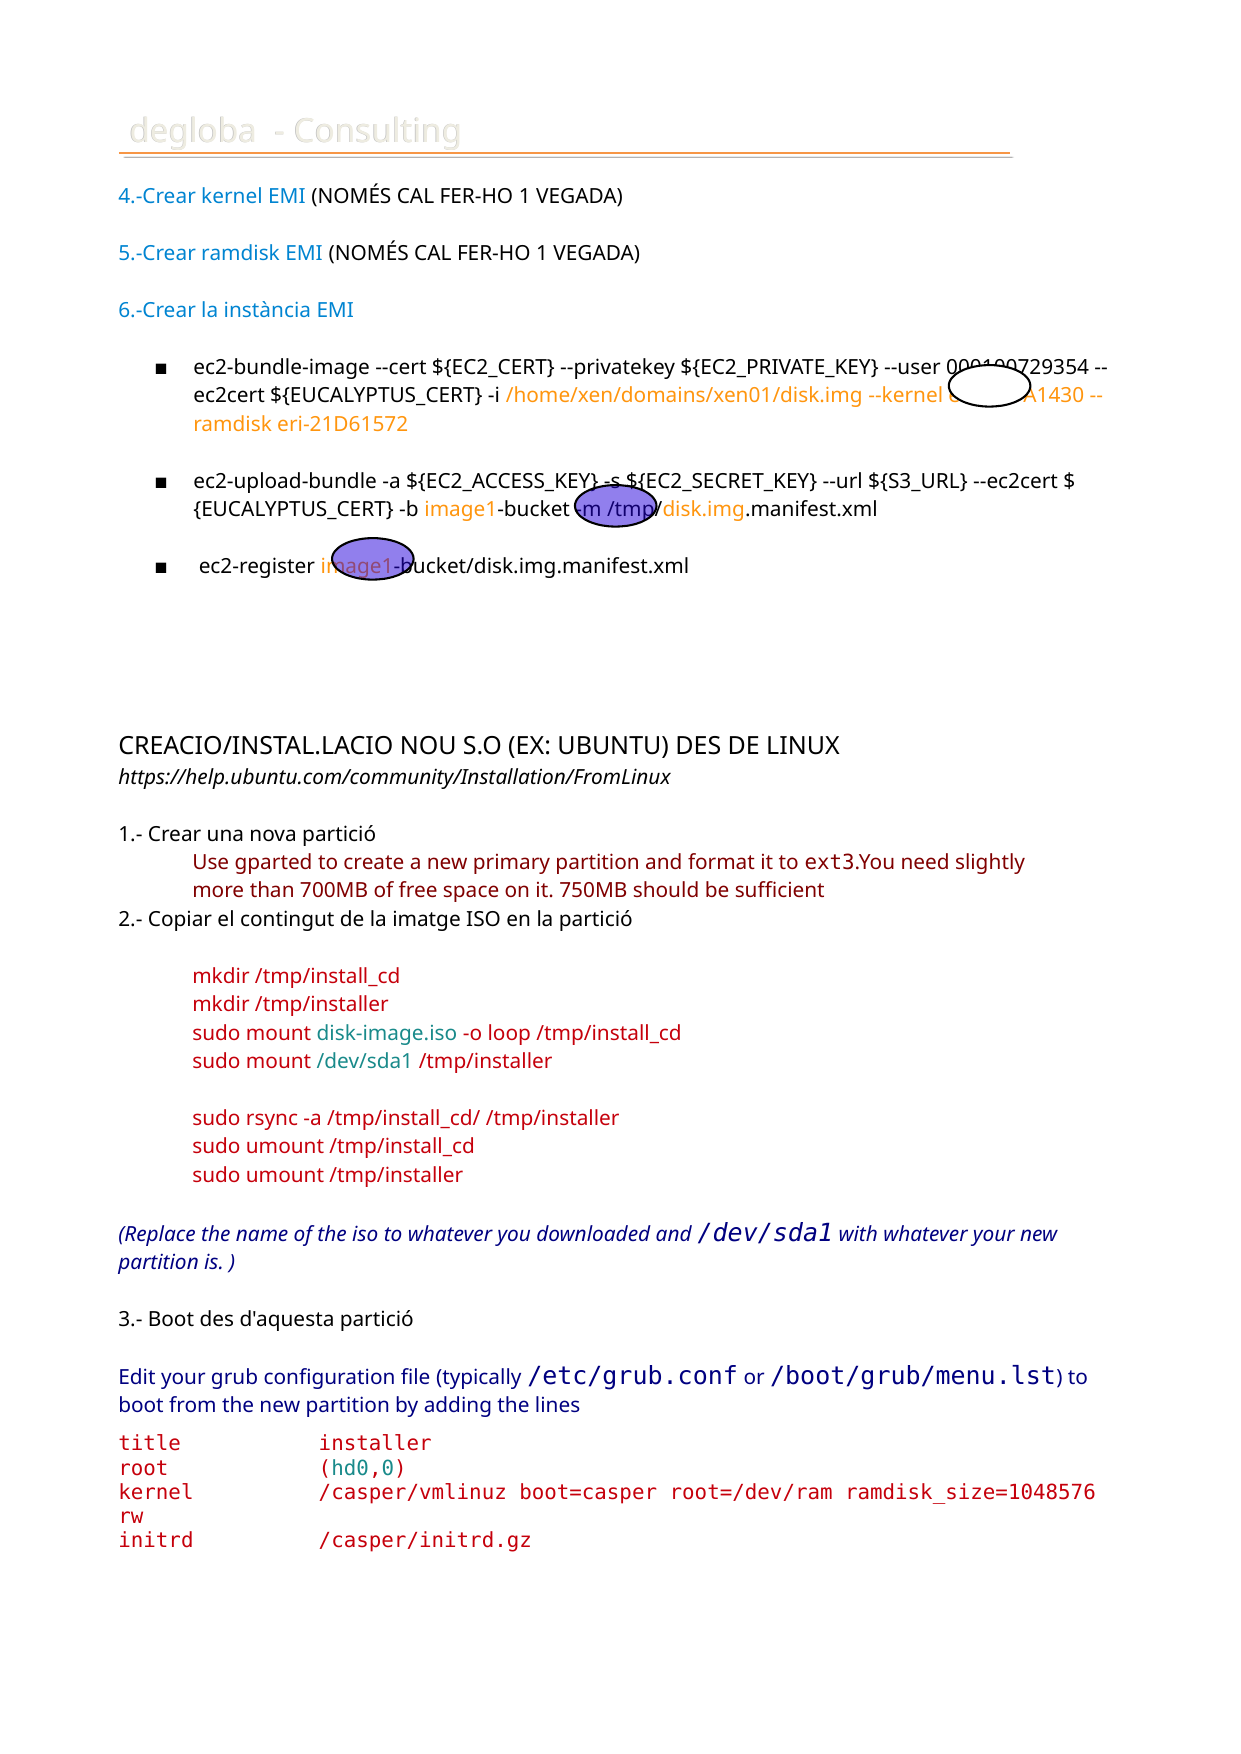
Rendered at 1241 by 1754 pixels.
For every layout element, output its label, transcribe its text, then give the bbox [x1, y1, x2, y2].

text kernel /casper/vmlinuz boot=casper root=/dev/ram ramdisk_size=1048576 rw [118, 1480, 1122, 1528]
text title installer [118, 1431, 1122, 1456]
text initrd /casper/initrd.gz [118, 1528, 1122, 1553]
text (Replace the name of the iso to whatever you downloaded and /dev/sda1 with whatever your new partition is. ) [118, 1218, 1122, 1276]
text 6.-Crear la instància EMI [118, 295, 1122, 324]
text CREACIO/INSTAL.LACIO NOU S.O (EX: UBUNTU) DES DE LINUX [118, 728, 1122, 762]
list ec2-upload-bundle -a ${EC2_ACCESS_KEY} -s ${EC2_SECRET_KEY} --url ${S3_URL} --ec2cert ${EUCALYPTUS_CERT} -b image1-bucket -m /tmp/disk.img.manifest.xml [156, 466, 1122, 523]
text sudo umount /tmp/install_cd [118, 1131, 1122, 1160]
text root (hd0,0) [118, 1456, 1122, 1480]
list ec2-register image1-bucket/disk.img.manifest.xml [156, 551, 356, 580]
text 3.- Boot des d'aquesta partició [118, 1304, 1122, 1332]
list ec2-register image1-bucket/disk.img.manifest.xml [389, 551, 1122, 580]
text Edit your grub configuration file (typically /etc/grub.conf or /boot/grub/menu.lst) to boot from the new partition by adding the lines [118, 1361, 1122, 1419]
text 4.-Crear kernel EMI (NOMÉS CAL FER-HO 1 VEGADA) [118, 181, 1122, 210]
text sudo mount /dev/sda1 /tmp/installer [118, 1046, 1122, 1074]
text sudo umount /tmp/installer [118, 1160, 1122, 1188]
text 5.-Crear ramdisk EMI (NOMÉS CAL FER-HO 1 VEGADA) [118, 238, 1122, 267]
text sudo mount disk-image.iso -o loop /tmp/install_cd [118, 1018, 1122, 1046]
text mkdir /tmp/installer [118, 989, 1122, 1018]
list ec2-bundle-image --cert ${EC2_CERT} --privatekey ${EC2_PRIVATE_KEY} --user 000100729354 --ec2cert ${EUCALYPTUS_CERT} -i /home/xen/domains/xen01/disk.img --kernel eki-C5DA1430 --ramdisk eri-21D61572 [156, 352, 1122, 437]
text 1.- Crear una nova partició [118, 819, 1122, 847]
text https://help.ubuntu.com/community/Installation/FromLinux [118, 762, 1122, 790]
text 2.- Copiar el contingut de la imatge ISO en la partició [118, 904, 1122, 932]
text Use gparted to create a new primary partition and format it to ext3.You need slightly more than 700MB of free space on it. 750MB should be sufficient [118, 847, 1122, 904]
text mkdir /tmp/install_cd [118, 961, 1122, 989]
text sudo rsync -a /tmp/install_cd/ /tmp/installer [118, 1103, 1122, 1131]
